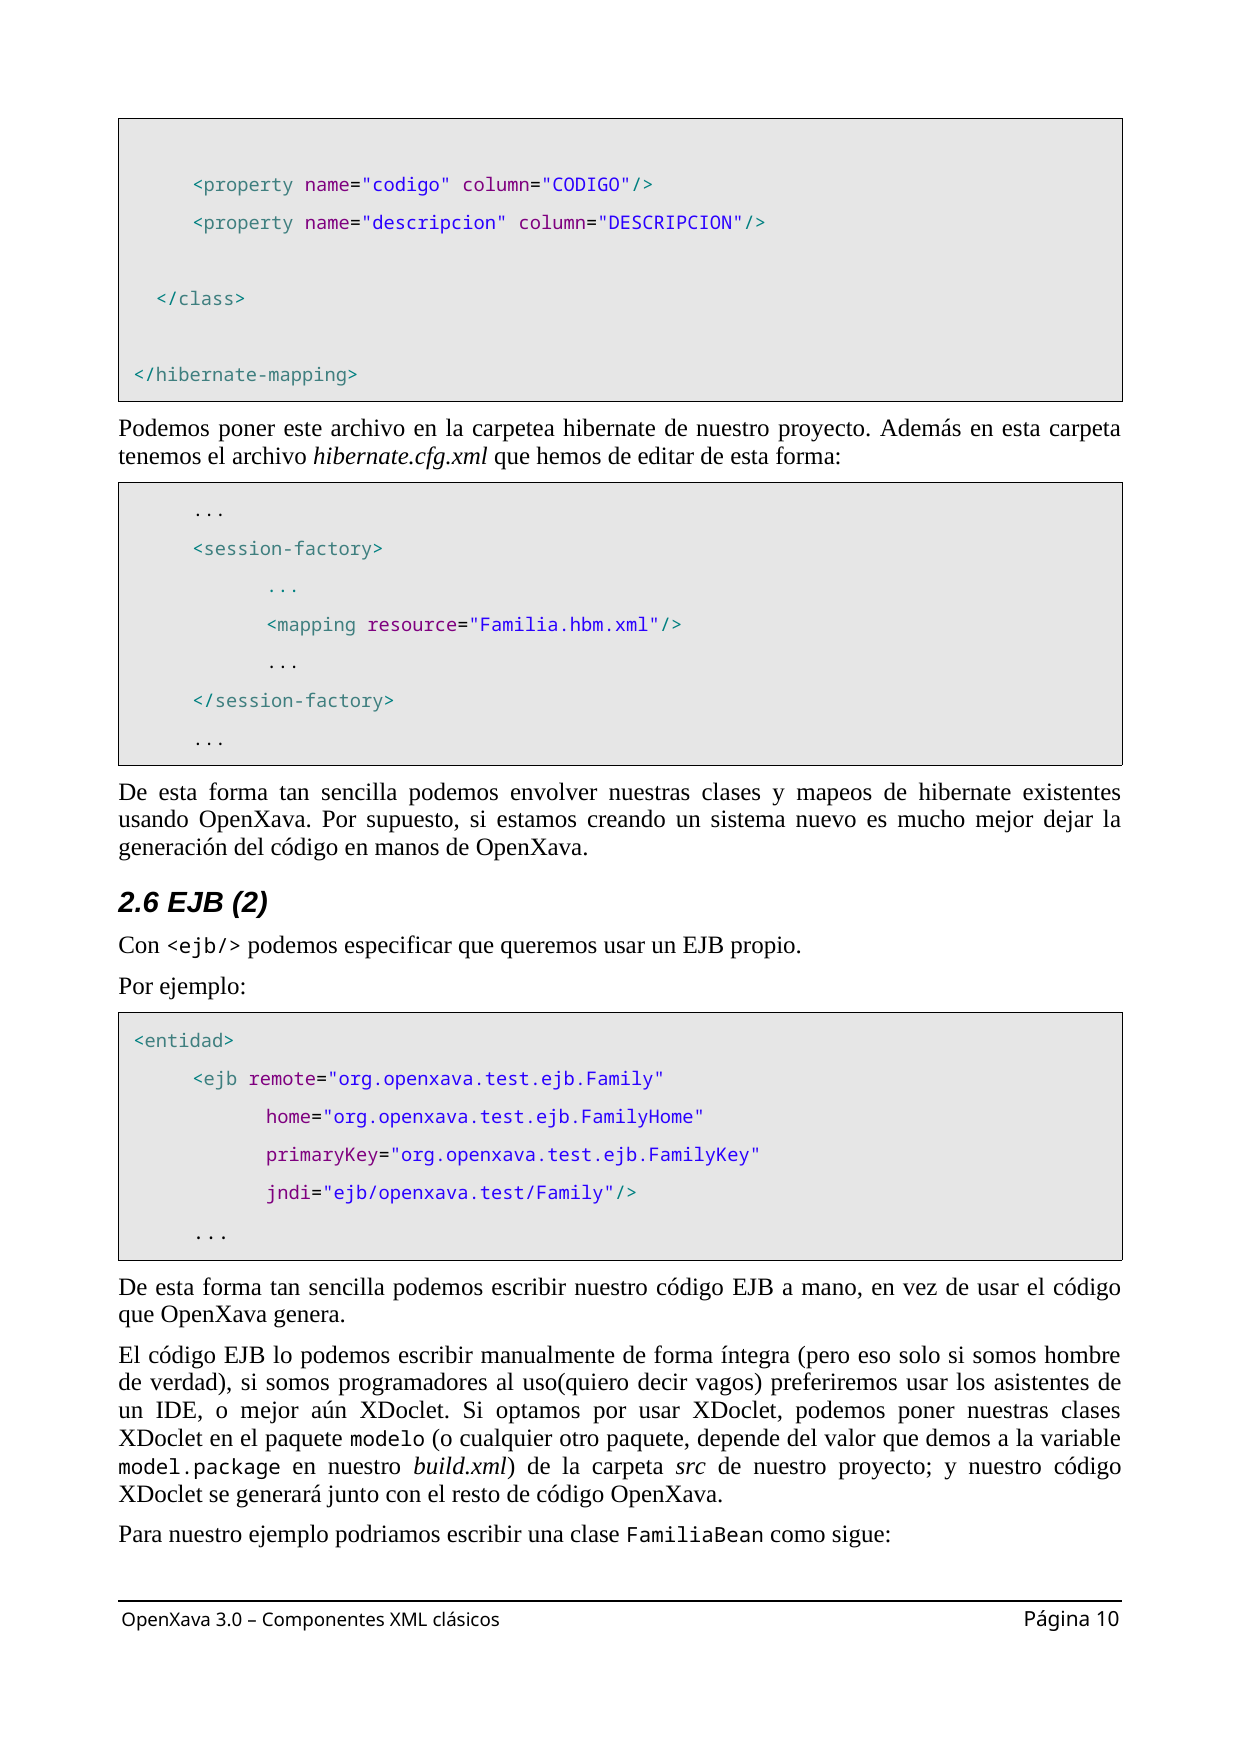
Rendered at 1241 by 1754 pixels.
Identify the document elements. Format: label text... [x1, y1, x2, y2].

text ... [119, 710, 1122, 765]
text home="org.openxava.test.ejb.FamilyHome" [119, 1088, 1122, 1126]
text </class> [119, 270, 1122, 308]
text <session-factory> [119, 520, 1122, 558]
text ... [119, 634, 1122, 672]
text <entidad> [119, 1013, 1122, 1050]
text Por ejemplo: [118, 972, 1122, 1000]
text jndi="ejb/openxava.test/Family"/> [119, 1164, 1122, 1202]
text De esta forma tan sencilla podemos escribir nuestro código EJB a mano, en vez de usar el código que OpenXava genera. [118, 1273, 1122, 1328]
text El código EJB lo podemos escribir manualmente de forma íntegra (pero eso solo si somos hombre de verdad), si somos programadores al uso(quiero decir vagos) preferiremos usar los asistentes de un IDE, o mejor aún XDoclet. Si optamos por usar XDoclet, podemos poner nuestras clases XDoclet en el paquete modelo (o cualquier otro paquete, depende del valor que demos a la variable model.package en nuestro build.xml) de la carpeta src de nuestro proyecto; y nuestro código XDoclet se generará junto con el resto de código OpenXava. [118, 1341, 1122, 1508]
text ... [119, 1202, 1122, 1260]
text ... [119, 558, 1122, 596]
text </session-factory> [119, 672, 1122, 710]
text </hibernate-mapping> [119, 346, 1122, 401]
text <property name="descripcion" column="DESCRIPCION"/> [119, 194, 1122, 232]
text <ejb remote="org.openxava.test.ejb.Family" [119, 1050, 1122, 1088]
text <mapping resource="Familia.hbm.xml"/> [119, 596, 1122, 634]
text Para nuestro ejemplo podriamos escribir una clase FamiliaBean como sigue: [118, 1521, 1122, 1549]
text Con <ejb/> podemos especificar que queremos usar un EJB propio. [118, 931, 1122, 959]
text ... [119, 483, 1122, 520]
text De esta forma tan sencilla podemos envolver nuestras clases y mapeos de hibernate existentes usando OpenXava. Por supuesto, si estamos creando un sistema nuevo es mucho mejor dejar la generación del código en manos de OpenXava. [118, 778, 1122, 861]
text Podemos poner este archivo en la carpetea hibernate de nuestro proyecto. Además en esta carpeta tenemos el archivo hibernate.cfg.xml que hemos de editar de esta forma: [118, 414, 1122, 469]
text <property name="codigo" column="CODIGO"/> [119, 156, 1122, 194]
text primaryKey="org.openxava.test.ejb.FamilyKey" [119, 1126, 1122, 1164]
subtitle EJB (2) [118, 886, 1122, 919]
